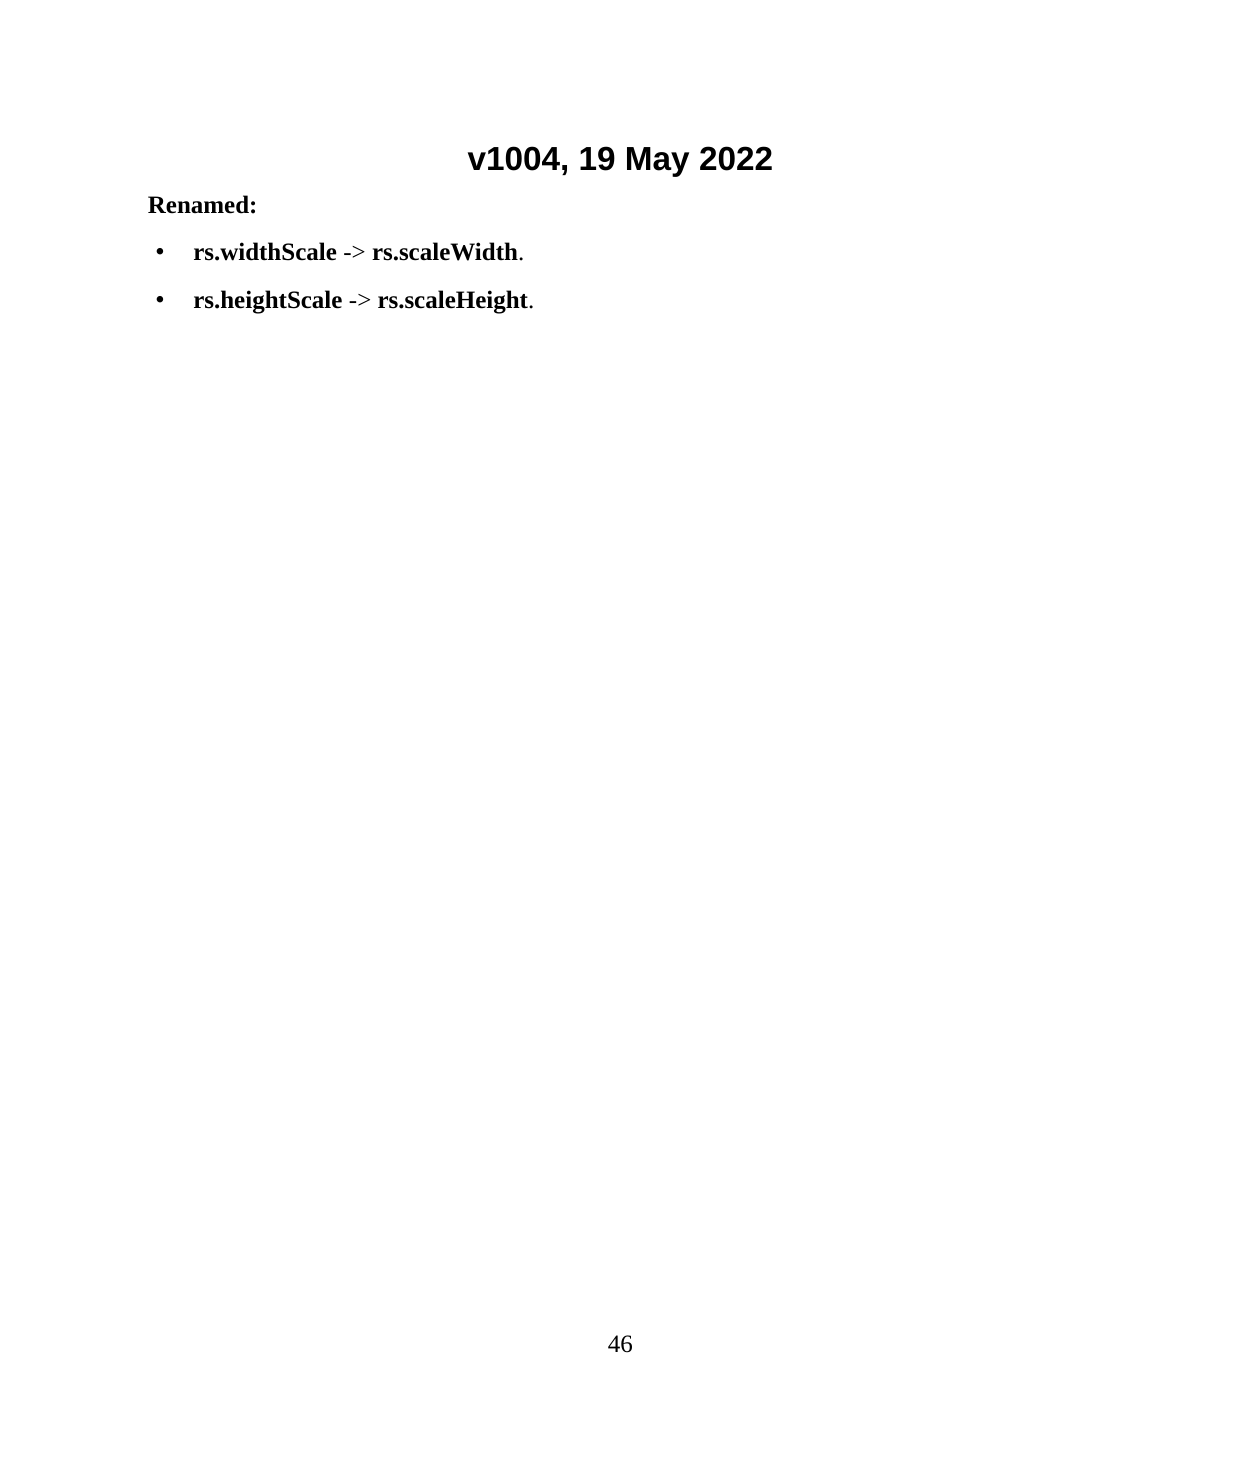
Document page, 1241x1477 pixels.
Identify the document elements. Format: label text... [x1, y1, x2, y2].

list rs.widthScale -> rs.scaleWidth. [156, 237, 1122, 266]
list rs.heightScale -> rs.scaleHeight. [156, 285, 1122, 314]
text Renamed: [118, 190, 1122, 219]
subtitle v1004, 19 May 2022 [118, 139, 1122, 177]
